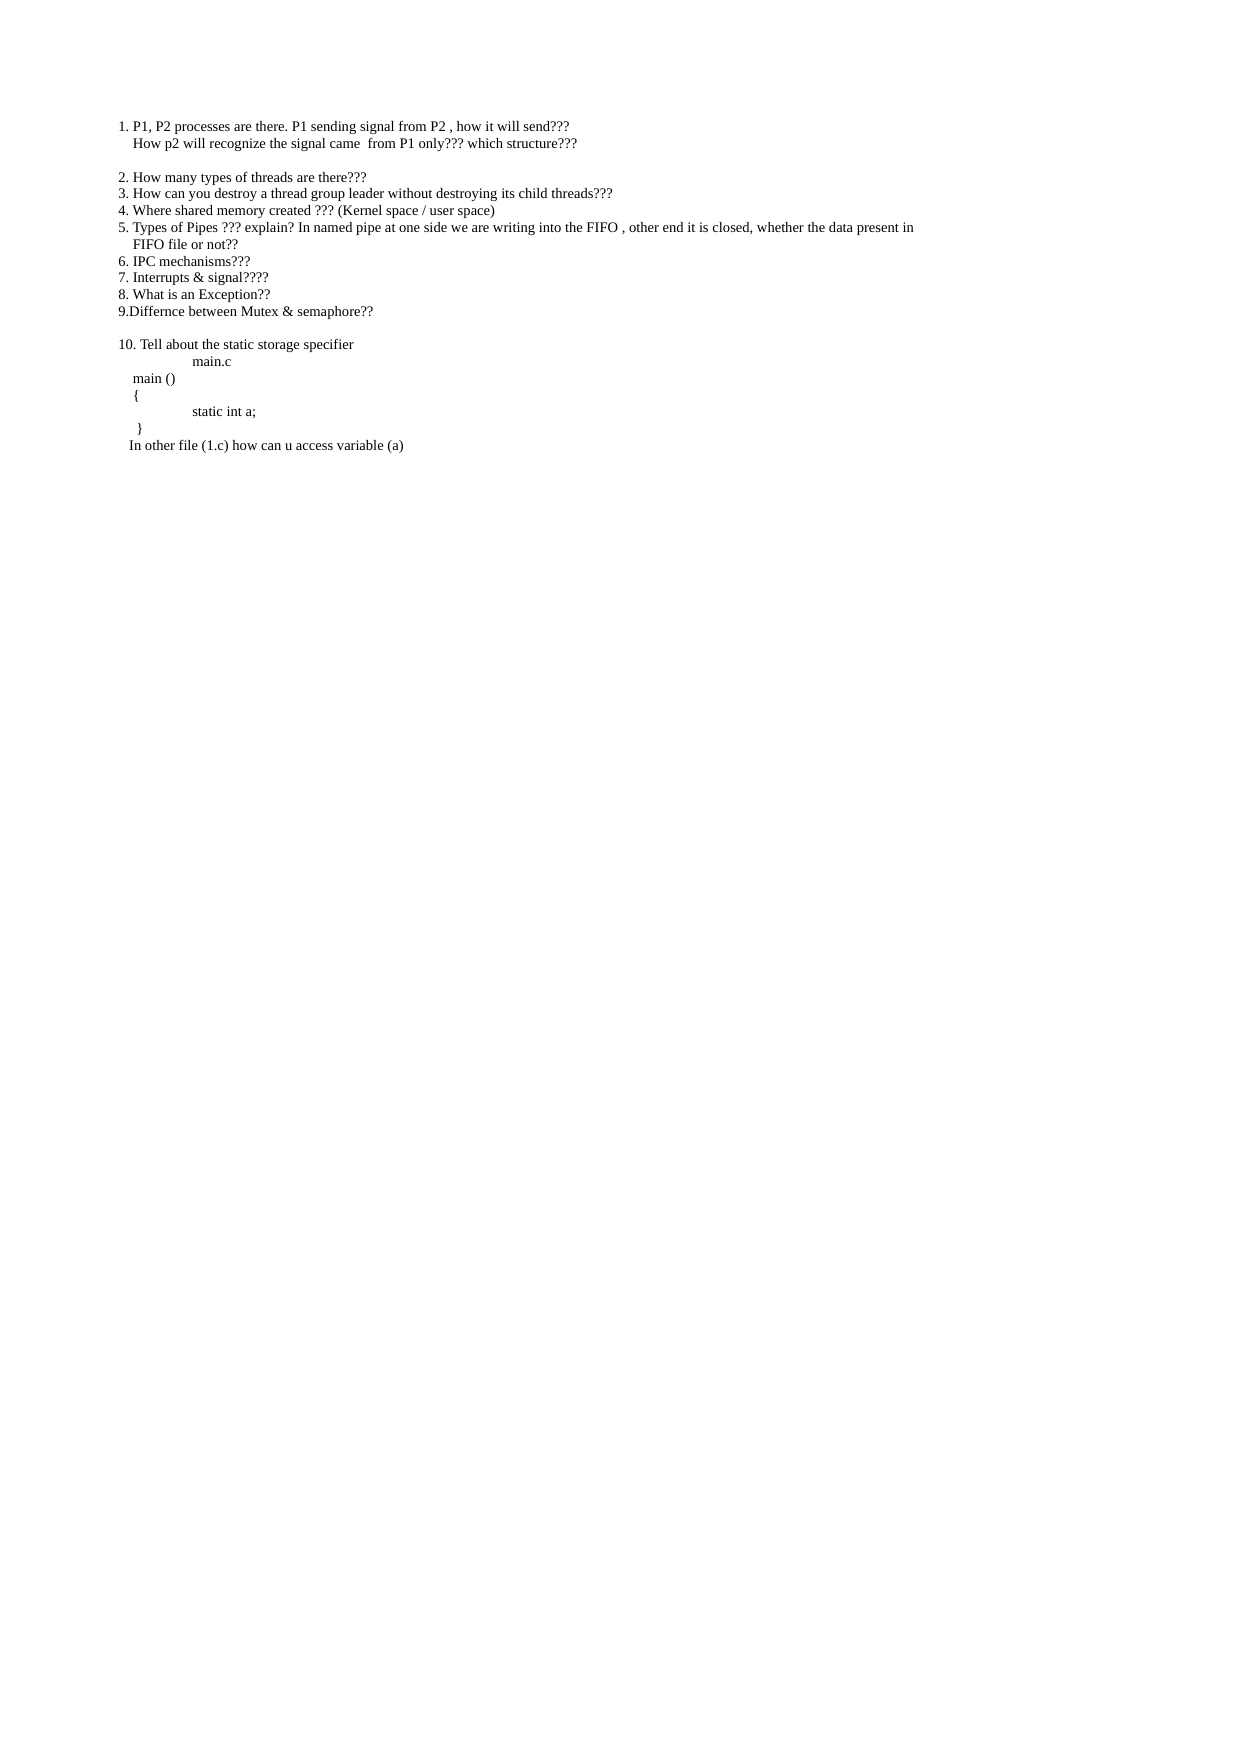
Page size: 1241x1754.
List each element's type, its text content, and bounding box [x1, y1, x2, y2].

text 4. Where shared memory created ??? (Kernel space / user space) [118, 202, 1122, 219]
text 2. How many types of threads are there??? [118, 168, 1122, 185]
text 8. What is an Exception?? [118, 286, 1122, 303]
text main () [118, 370, 1122, 386]
text In other file (1.c) how can u access variable (a) [118, 437, 1122, 453]
text 7. Interrupts & signal???? [118, 269, 1122, 286]
text 6. IPC mechanisms??? [118, 252, 1122, 269]
text 3. How can you destroy a thread group leader without destroying its child threads??? [118, 185, 1122, 202]
text 1. P1, P2 processes are there. P1 sending signal from P2 , how it will send??? [118, 118, 1122, 135]
text { [118, 386, 1122, 403]
text static int a; [118, 403, 1122, 420]
text 10. Tell about the static storage specifier [118, 336, 1122, 353]
text 5. Types of Pipes ??? explain? In named pipe at one side we are writing into the FIFO , other end it is closed, whether the data present in [118, 219, 1122, 236]
text How p2 will recognize the signal came from P1 only??? which structure??? [118, 135, 1122, 152]
text } [118, 420, 1122, 437]
text FIFO file or not?? [118, 236, 1122, 252]
text main.c [118, 353, 1122, 370]
text 9.Differnce between Mutex & semaphore?? [118, 303, 1122, 319]
